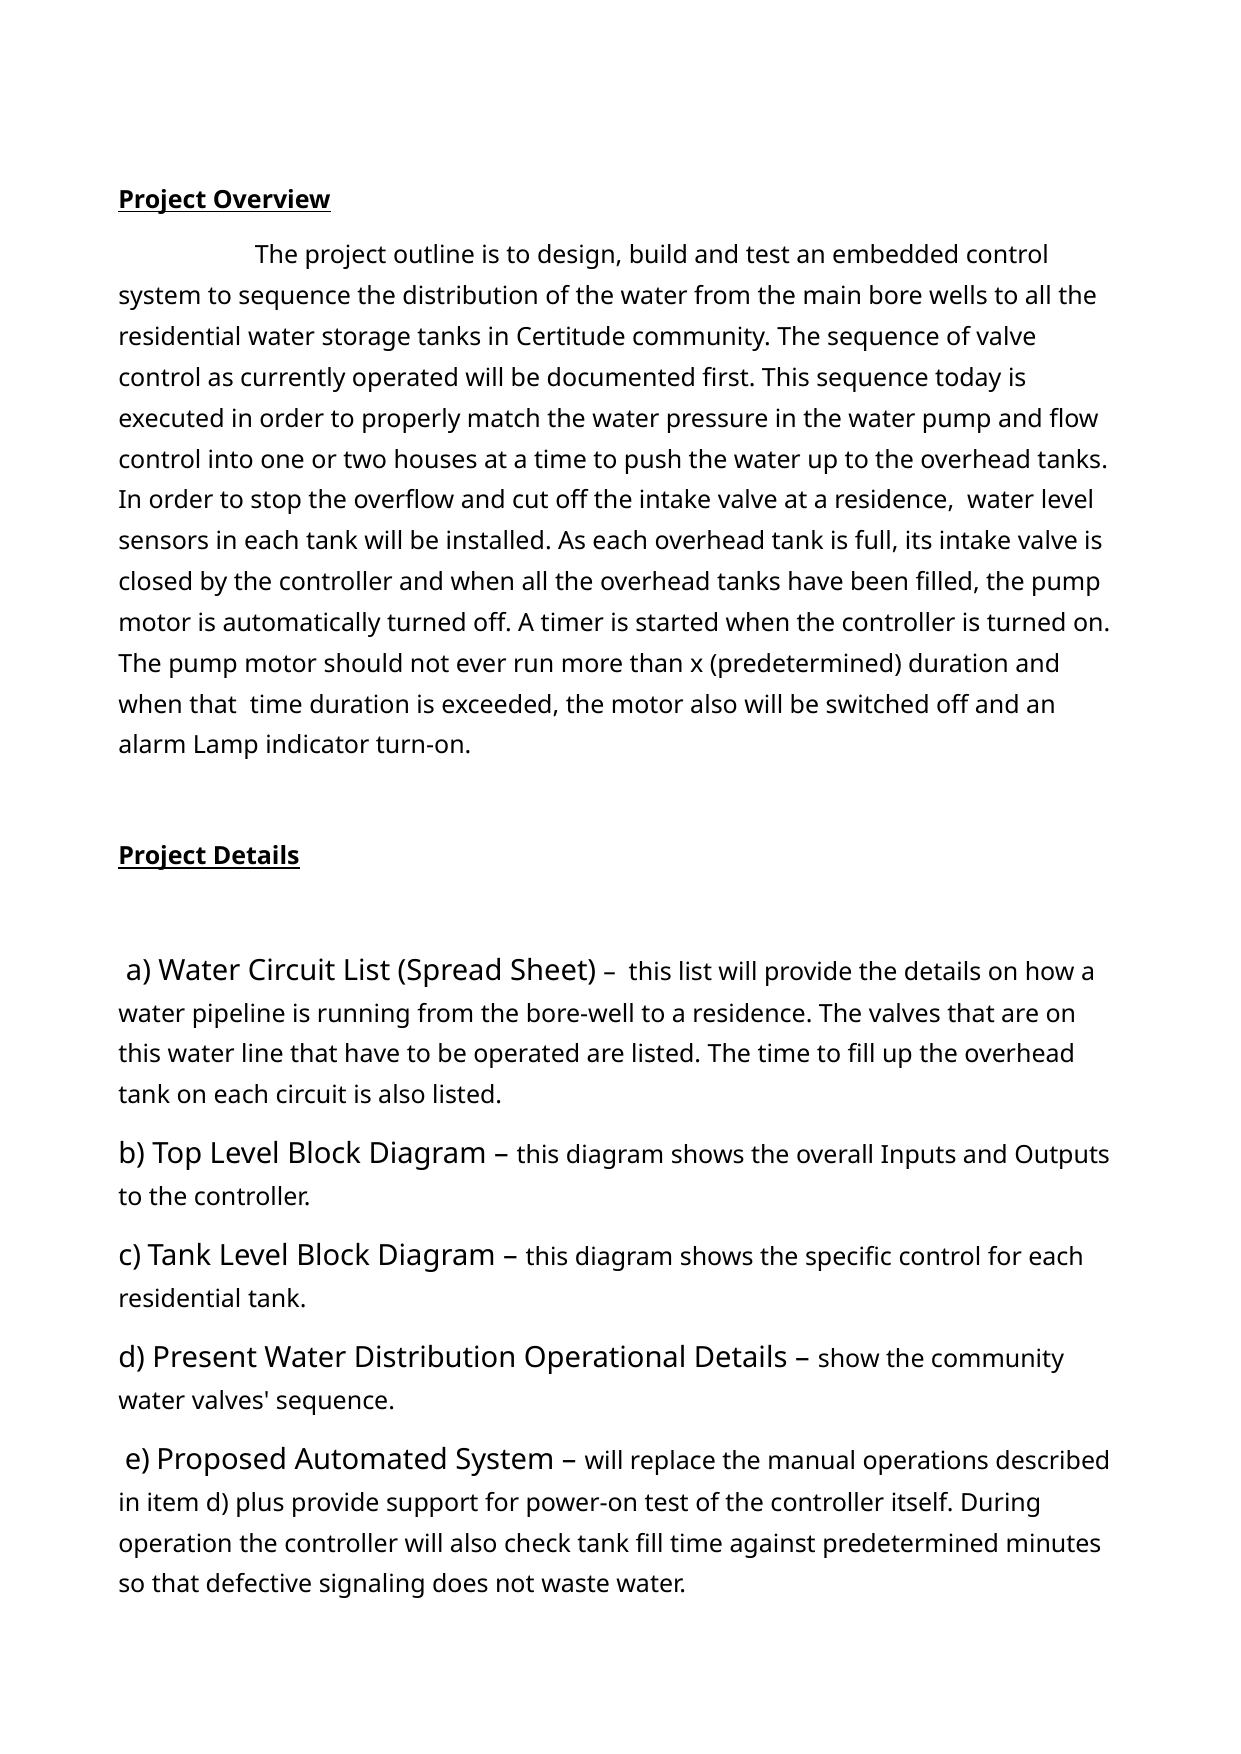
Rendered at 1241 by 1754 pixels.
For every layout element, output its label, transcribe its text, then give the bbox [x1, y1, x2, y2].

text Project Overview [118, 182, 1122, 216]
text Project Details [118, 838, 1122, 872]
text d) Present Water Distribution Operational Details – show the community water valves' sequence. [118, 1336, 1122, 1417]
text a) Water Circuit List (Spread Sheet) – this list will provide the details on how a water pipeline is running from the bore-well to a residence. The valves that are on this water line that have to be operated are listed. The time to fill up the overhead tank on each circuit is also listed. [118, 949, 1122, 1111]
text The project outline is to design, build and test an embedded control system to sequence the distribution of the water from the main bore wells to all the residential water storage tanks in Certitude community. The sequence of valve control as currently operated will be documented first. This sequence today is executed in order to properly match the water pressure in the water pump and flow control into one or two houses at a time to push the water up to the overhead tanks. In order to stop the overflow and cut off the intake valve at a residence, water level sensors in each tank will be installed. As each overhead tank is full, its intake valve is closed by the controller and when all the overhead tanks have been filled, the pump motor is automatically turned off. A timer is started when the controller is turned on. The pump motor should not ever run more than x (predetermined) duration and when that time duration is exceeded, the motor also will be switched off and an alarm Lamp indicator turn-on. [118, 237, 1122, 761]
text b) Top Level Block Diagram – this diagram shows the overall Inputs and Outputs to the controller. [118, 1132, 1122, 1213]
text e) Proposed Automated System – will replace the manual operations described in item d) plus provide support for power-on test of the controller itself. During operation the controller will also check tank fill time against predetermined minutes so that defective signaling does not waste water. [118, 1438, 1122, 1600]
text c) Tank Level Block Diagram – this diagram shows the specific control for each residential tank. [118, 1234, 1122, 1315]
